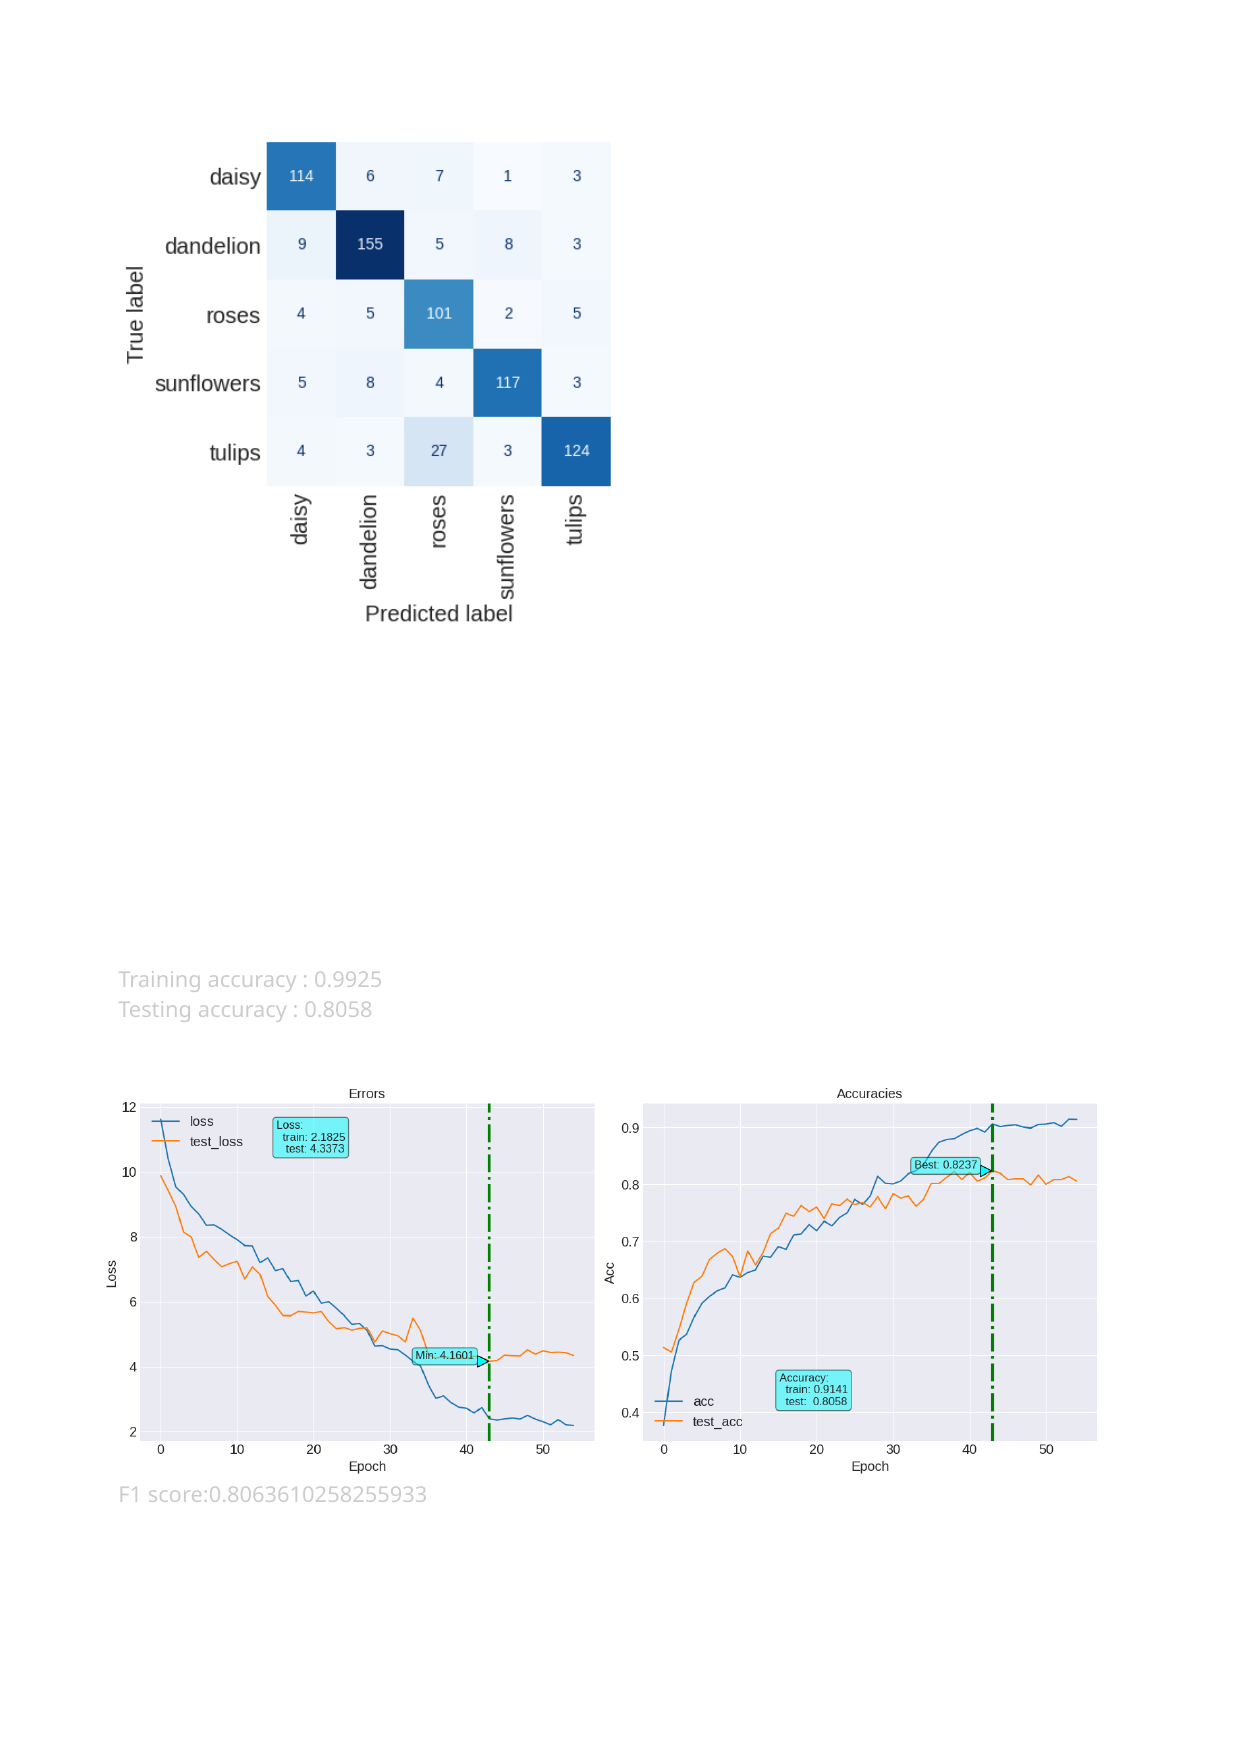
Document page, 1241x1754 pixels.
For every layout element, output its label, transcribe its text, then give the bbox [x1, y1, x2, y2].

picture [116, 131, 622, 637]
text Testing accuracy : 0.8058 [118, 994, 1122, 1023]
text Training accuracy : 0.9925 [118, 964, 1122, 994]
text F1 score:0.8063610258255933 [118, 1353, 1122, 1509]
picture [98, 1081, 1103, 1480]
